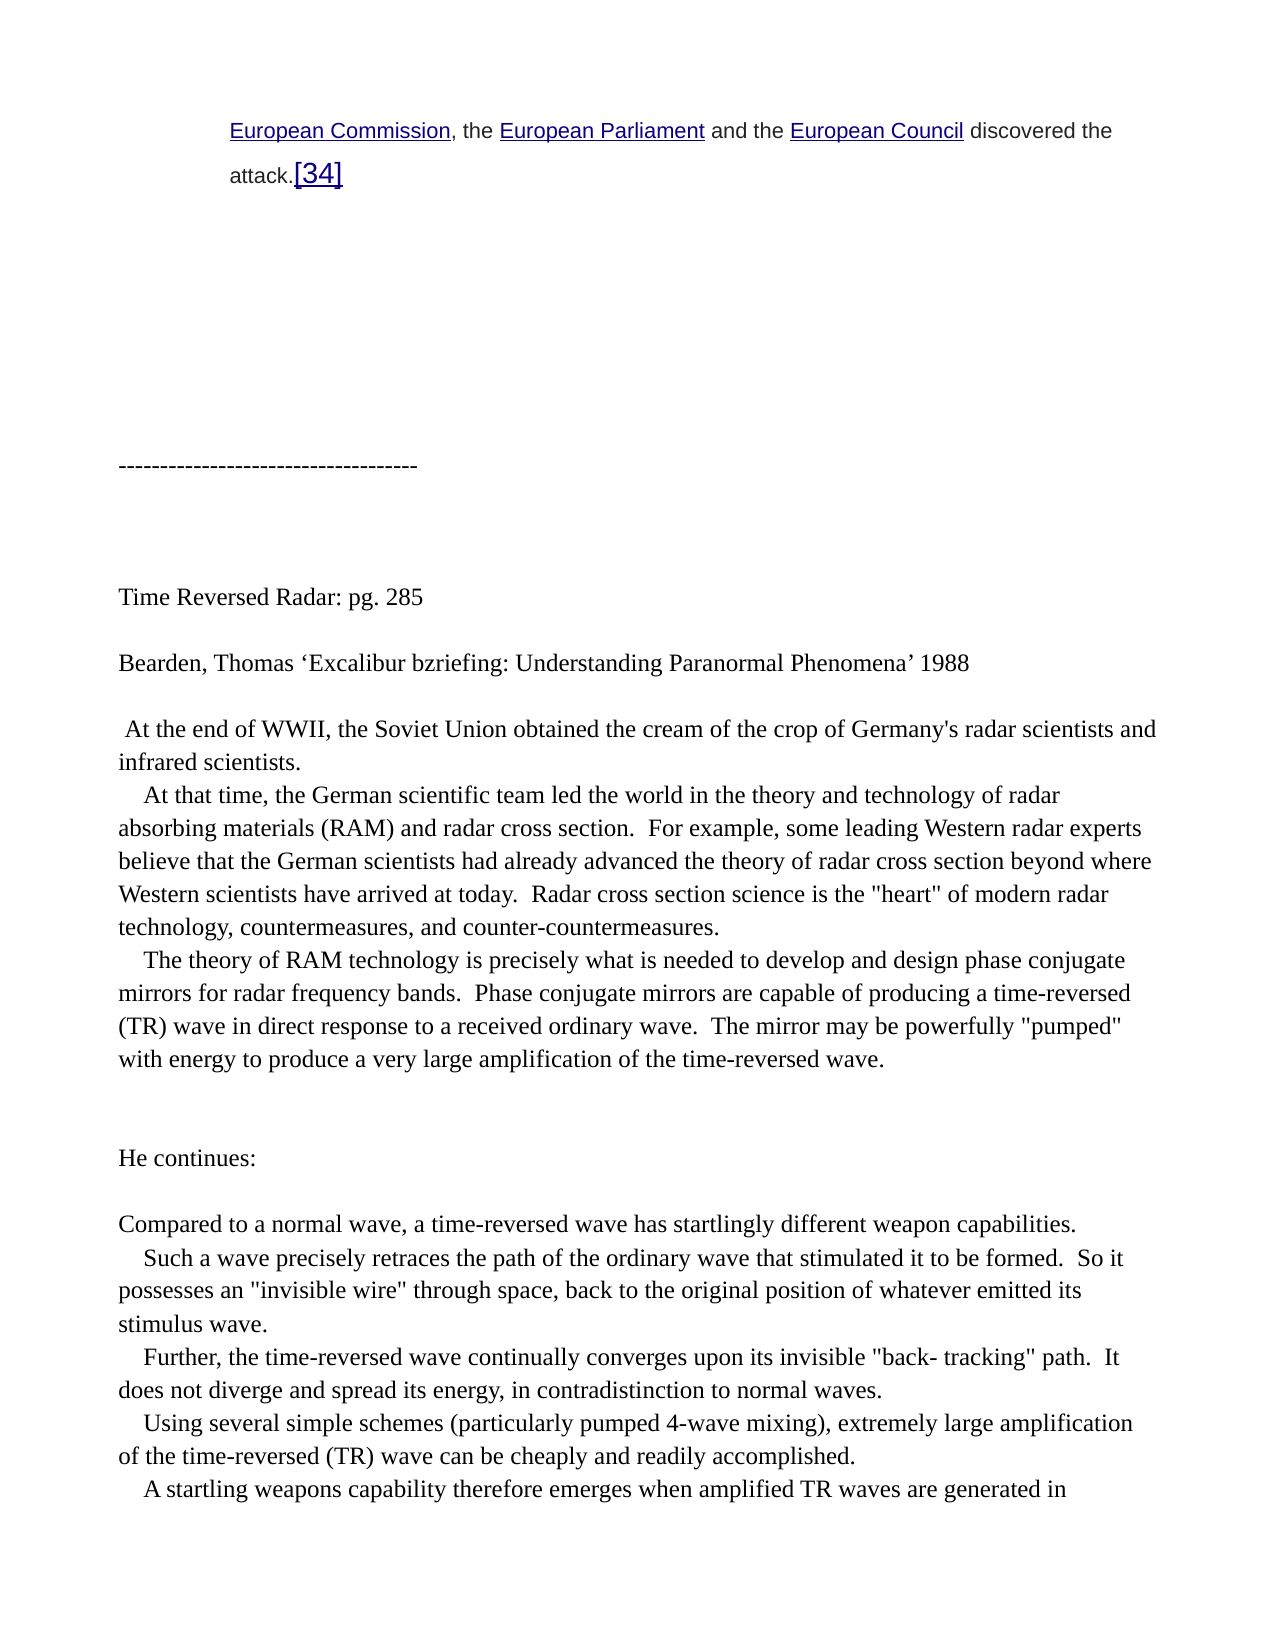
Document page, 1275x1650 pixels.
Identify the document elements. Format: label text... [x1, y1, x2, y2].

text Bearden, Thomas ‘Excalibur bzriefing: Understanding Paranormal Phenomena’ 1988 [118, 648, 1157, 677]
text At the end of WWII, the Soviet Union obtained the cream of the crop of Germany's radar scientists and infrared scientists. At that time, the German scientific team led the world in the theory and technology of radar absorbing materials (RAM) and radar cross section. For example, some leading Western radar experts believe that the German scientists had already advanced the theory of radar cross section beyond where Western scientists have arrived at today. Radar cross section science is the "heart" of modern radar technology, countermeasures, and counter-countermeasures. The theory of RAM technology is precisely what is needed to develop and design phase conjugate mirrors for radar frequency bands. Phase conjugate mirrors are capable of producing a time-reversed (TR) wave in direct response to a received ordinary wave. The mirror may be powerfully "pumped" with energy to produce a very large amplification of the time-reversed wave. [118, 714, 1157, 1073]
text He continues: [118, 1143, 1157, 1172]
list European Commission, the European Parliament and the European Council discovered the attack.[34] [200, 118, 1157, 189]
text Compared to a normal wave, a time-reversed wave has startlingly different weapon capabilities. Such a wave precisely retraces the path of the ordinary wave that stimulated it to be formed. So it possesses an "invisible wire" through space, back to the original position of whatever emitted its stimulus wave. Further, the time-reversed wave continually converges upon its invisible "back- tracking" path. It does not diverge and spread its energy, in contradistinction to normal waves. Using several simple schemes (particularly pumped 4-wave mixing), extremely large amplification of the time-reversed (TR) wave can be cheaply and readily accomplished. A startling weapons capability therefore emerges when amplified TR waves are generated in [118, 1209, 1157, 1502]
text Time Reversed Radar: pg. 285 [118, 582, 1157, 611]
text ------------------------------------ [118, 450, 1157, 479]
